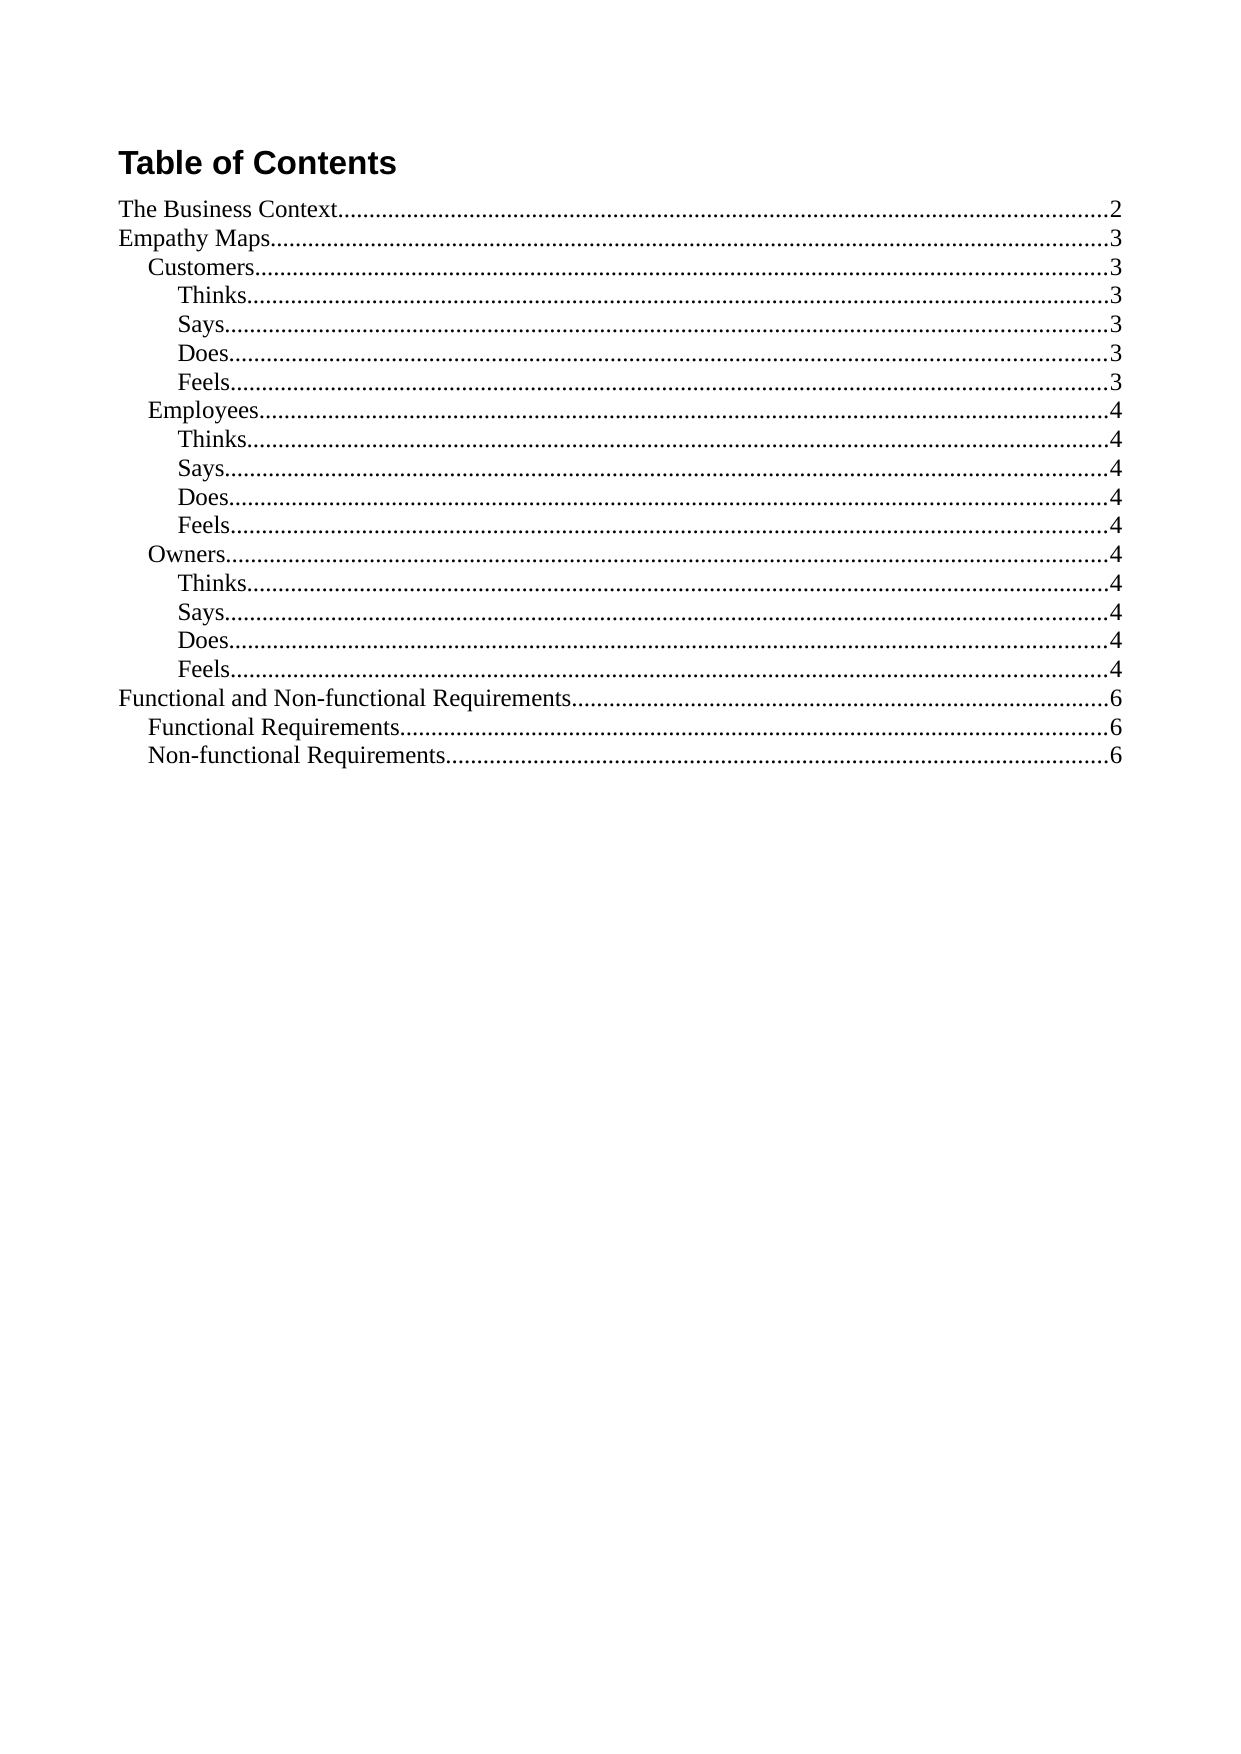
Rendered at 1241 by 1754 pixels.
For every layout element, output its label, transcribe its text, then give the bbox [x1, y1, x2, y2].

text Feels 3 [177, 367, 1122, 395]
text Thinks 3 [177, 280, 1122, 309]
text Customers 3 [148, 252, 1122, 280]
text Thinks 4 [177, 568, 1122, 597]
text Owners 4 [148, 539, 1122, 568]
text Functional Requirements 6 [148, 712, 1122, 740]
text Non-functional Requirements 6 [148, 740, 1122, 769]
text Does 4 [177, 625, 1122, 654]
text Says 3 [177, 309, 1122, 338]
text Feels 4 [177, 654, 1122, 683]
text Feels 4 [177, 510, 1122, 539]
text Thinks 4 [177, 424, 1122, 453]
text Empathy Maps 3 [118, 223, 1122, 252]
text Does 3 [177, 338, 1122, 367]
text Does 4 [177, 482, 1122, 510]
text Functional and Non-functional Requirements 6 [118, 683, 1122, 712]
text Employees 4 [148, 395, 1122, 424]
subtitle Table of Contents [118, 143, 1122, 182]
text Says 4 [177, 453, 1122, 482]
text Says 4 [177, 597, 1122, 625]
text The Business Context 2 [118, 194, 1122, 223]
